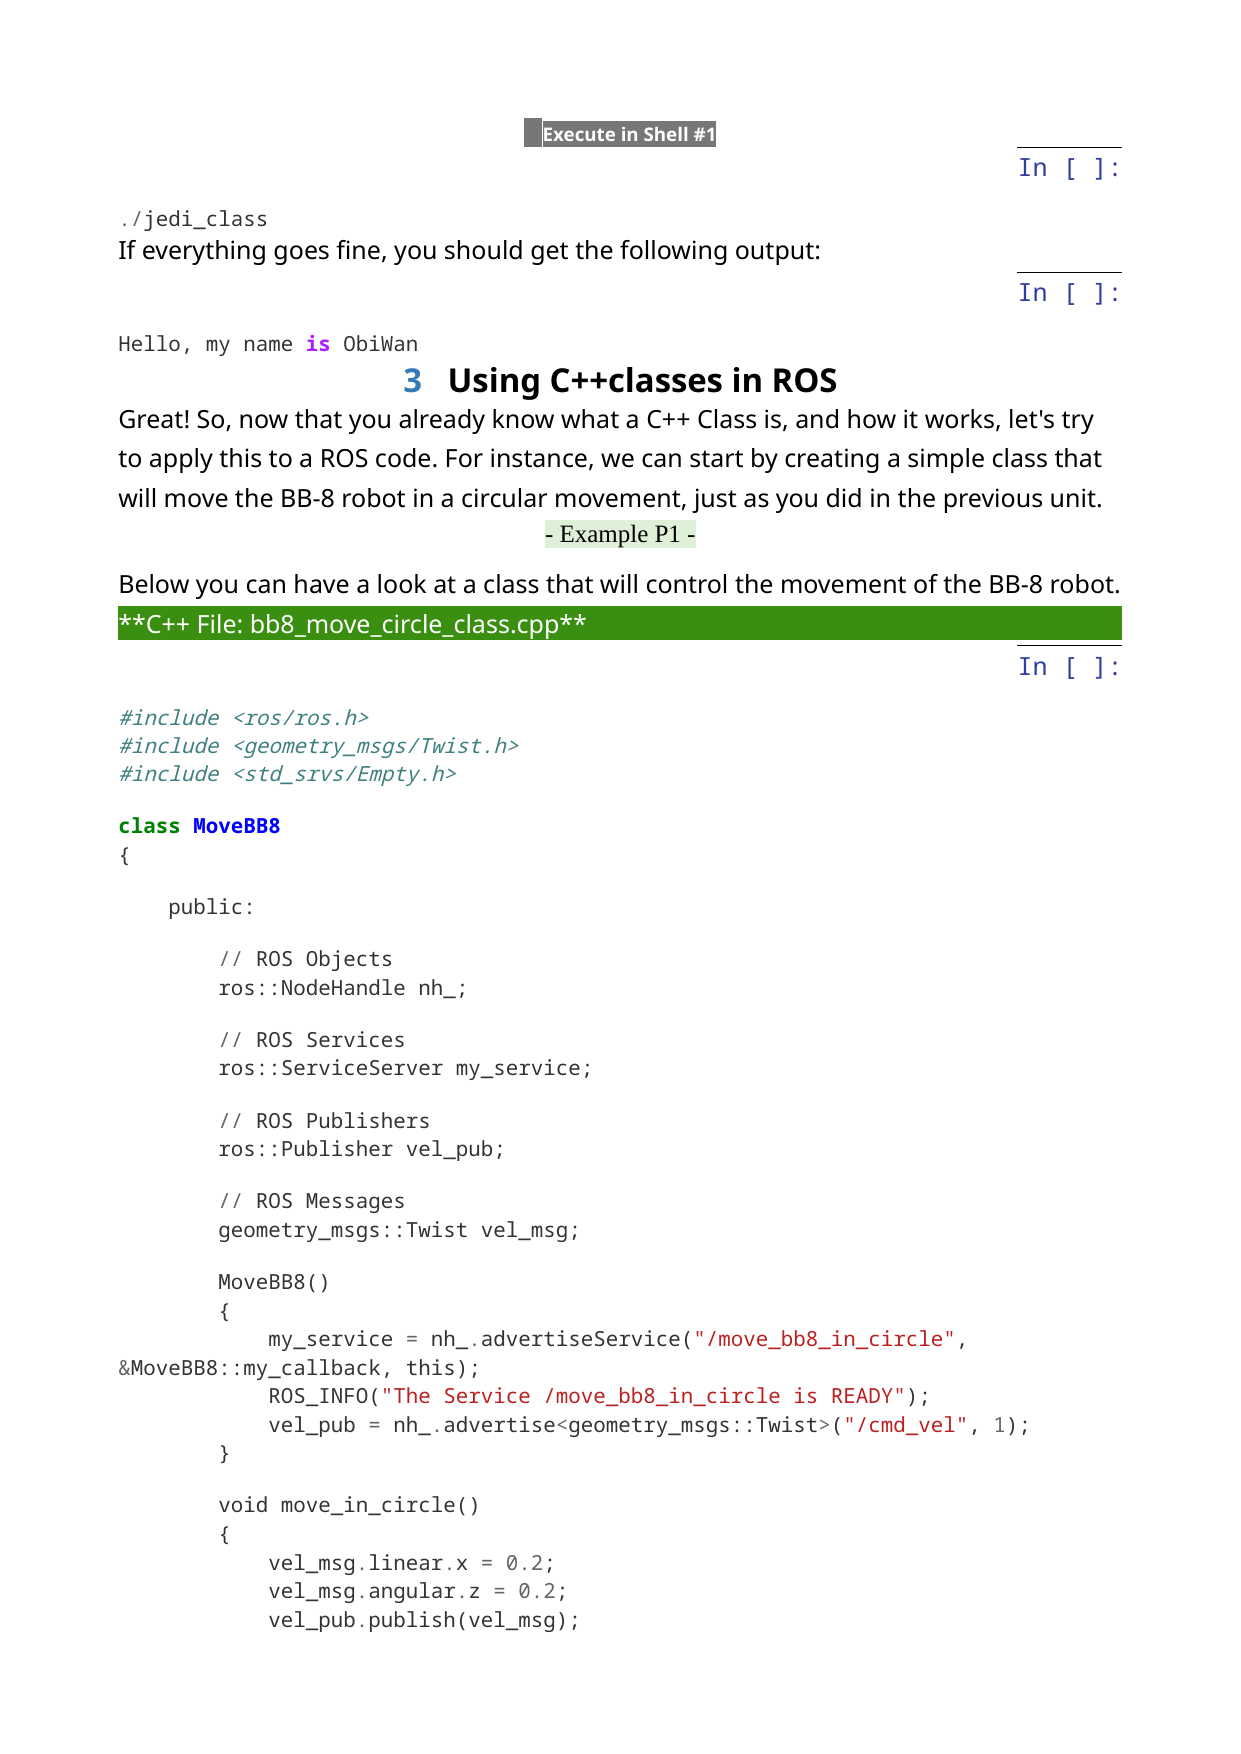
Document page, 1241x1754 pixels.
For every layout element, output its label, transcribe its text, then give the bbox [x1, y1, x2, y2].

text In [ ]: [118, 645, 1122, 682]
text // ROS Services [118, 1025, 1122, 1053]
text vel_msg.angular.z = 0.2; [118, 1576, 1122, 1605]
text vel_msg.linear.x = 0.2; [118, 1548, 1122, 1576]
text vel_pub = nh_.advertise<geometry_msgs::Twist>("/cmd_vel", 1); [118, 1410, 1122, 1438]
text { [118, 1519, 1122, 1548]
text Great! So, now that you already know what a C++ Class is, and how it works, let's try to apply this to a ROS code. For instance, we can start by creating a simple class that will move the BB-8 robot in a circular movement, just as you did in the previous unit. [118, 402, 1122, 514]
text { [118, 1296, 1122, 1324]
text #include <std_srvs/Empty.h> [118, 759, 1122, 788]
text Execute in Shell #1 [118, 118, 1122, 147]
text In [ ]: [118, 272, 1122, 309]
text { [118, 840, 1122, 868]
text public: [118, 892, 1122, 921]
text Below you can have a look at a class that will control the movement of the BB-8 robot. [118, 567, 1122, 601]
text } [118, 1438, 1122, 1467]
text MoveBB8() [118, 1267, 1122, 1296]
text // ROS Objects [118, 944, 1122, 973]
text vel_pub.publish(vel_msg); [118, 1605, 1122, 1633]
text If everything goes fine, you should get the following output: [118, 232, 1122, 267]
text ros::ServiceServer my_service; [118, 1053, 1122, 1082]
text ros::Publisher vel_pub; [118, 1134, 1122, 1163]
text Hello, my name is ObiWan [118, 329, 1122, 357]
text geometry_msgs::Twist vel_msg; [118, 1215, 1122, 1243]
text #include <geometry_msgs/Twist.h> [118, 731, 1122, 759]
text // ROS Messages [118, 1186, 1122, 1215]
subtitle 3 Using C++classes in ROS [118, 357, 1122, 402]
text - Example P1 - [118, 519, 1122, 548]
text void move_in_circle() [118, 1491, 1122, 1519]
text #include <ros/ros.h> [118, 703, 1122, 731]
text **C++ File: bb8_move_circle_class.cpp** [118, 606, 1122, 640]
text In [ ]: [118, 147, 1122, 184]
text ./jedi_class [118, 204, 1122, 232]
text // ROS Publishers [118, 1106, 1122, 1134]
text ros::NodeHandle nh_; [118, 973, 1122, 1001]
text my_service = nh_.advertiseService("/move_bb8_in_circle", &MoveBB8::my_callback, this); [118, 1324, 1122, 1381]
text ROS_INFO("The Service /move_bb8_in_circle is READY"); [118, 1381, 1122, 1410]
text class MoveBB8 [118, 812, 1122, 840]
